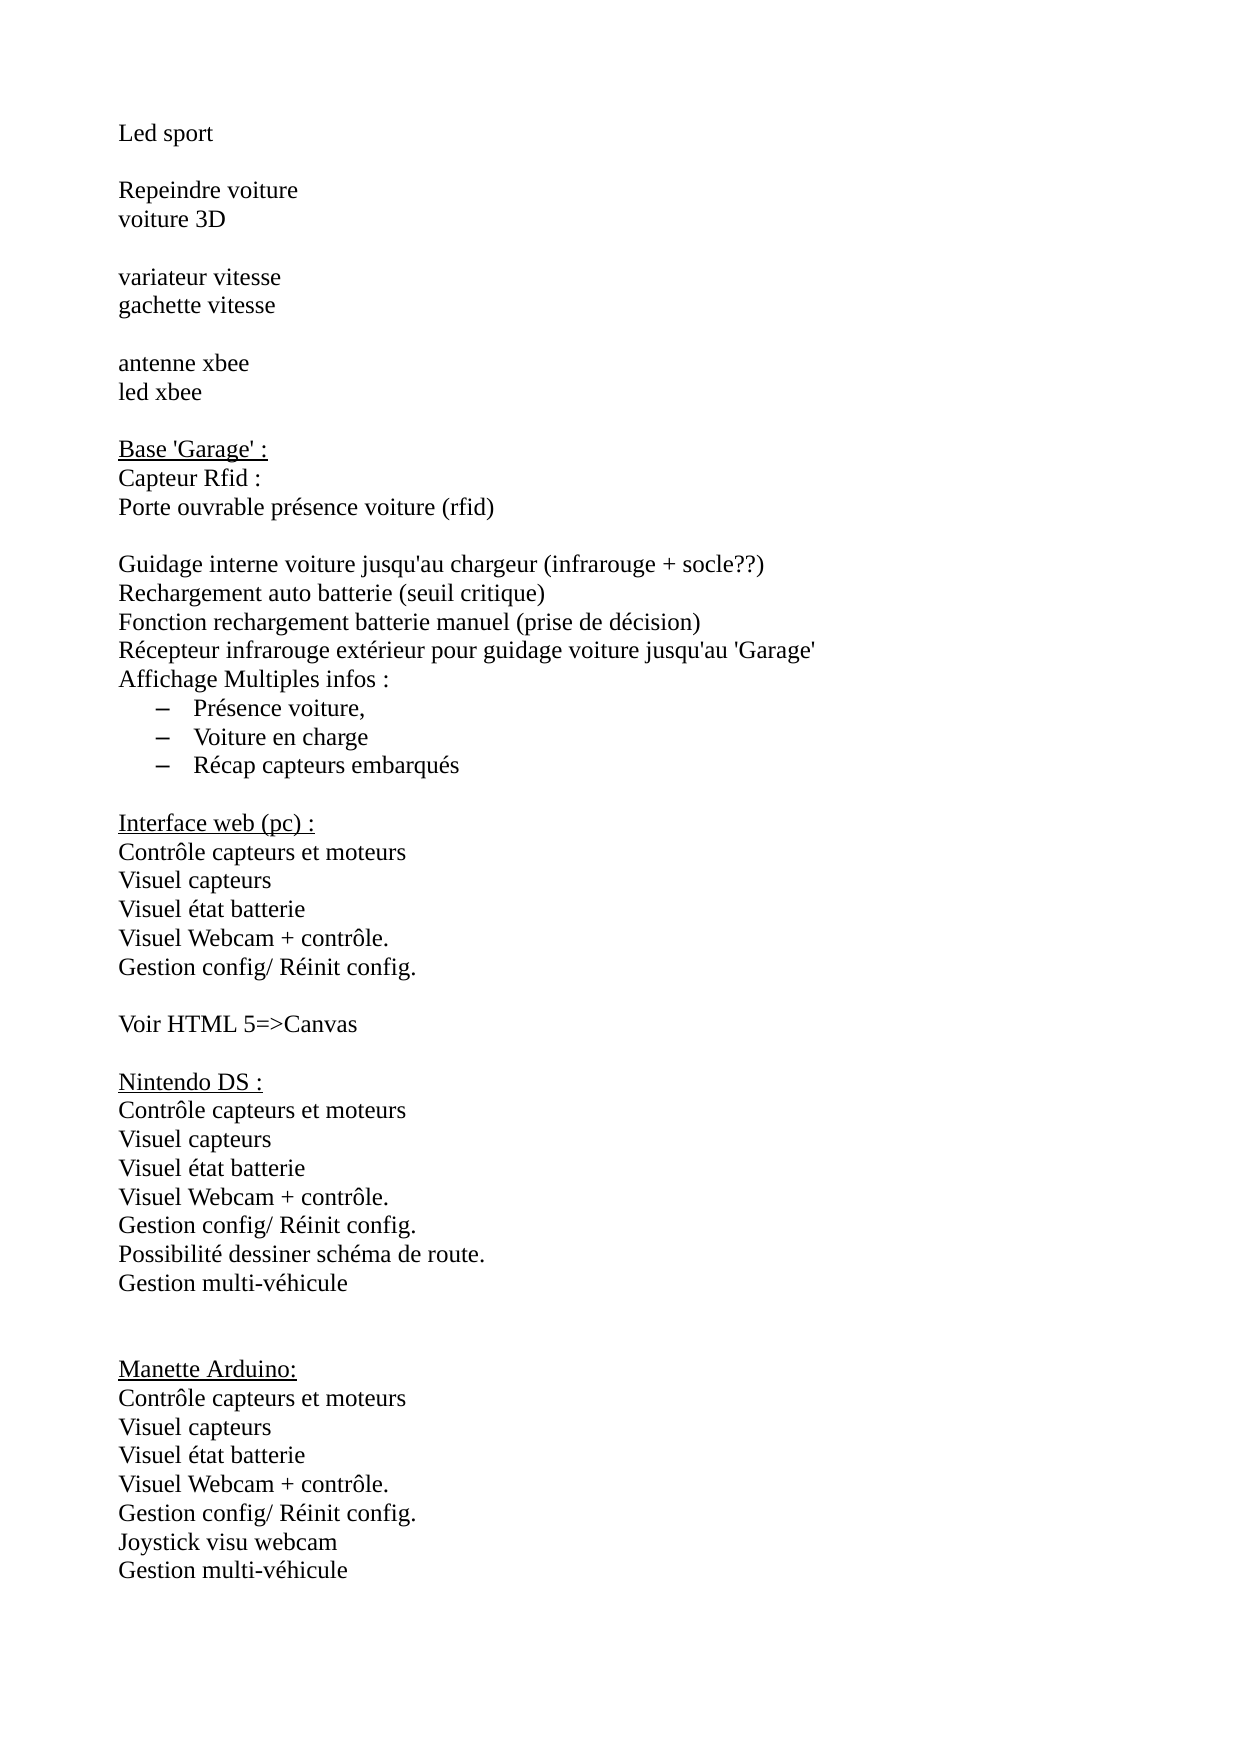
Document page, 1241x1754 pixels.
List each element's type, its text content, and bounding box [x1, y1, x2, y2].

text Contrôle capteurs et moteurs [118, 837, 1122, 866]
text Rechargement auto batterie (seuil critique) [118, 578, 1122, 607]
text Capteur Rfid : [118, 463, 1122, 492]
text Porte ouvrable présence voiture (rfid) [118, 492, 1122, 521]
text Récepteur infrarouge extérieur pour guidage voiture jusqu'au 'Garage' [118, 636, 1122, 664]
text Manette Arduino: [118, 1354, 1122, 1383]
text Visuel état batterie [118, 894, 1122, 923]
text Visuel capteurs [118, 1412, 1122, 1441]
text Interface web (pc) : [118, 808, 1122, 837]
text Gestion config/ Réinit config. [118, 952, 1122, 981]
text Guidage interne voiture jusqu'au chargeur (infrarouge + socle??) [118, 549, 1122, 578]
text Gestion multi-véhicule [118, 1556, 1122, 1584]
text led xbee [118, 377, 1122, 406]
text Visuel Webcam + contrôle. [118, 1182, 1122, 1211]
list Voiture en charge [156, 722, 1122, 751]
text Repeindre voiture [118, 176, 1122, 204]
text Gestion config/ Réinit config. [118, 1211, 1122, 1239]
list Présence voiture, [156, 693, 1122, 722]
text Possibilité dessiner schéma de route. [118, 1239, 1122, 1268]
text Fonction rechargement batterie manuel (prise de décision) [118, 607, 1122, 636]
text variateur vitesse [118, 262, 1122, 291]
text Gestion config/ Réinit config. [118, 1498, 1122, 1527]
text Voir HTML 5=>Canvas [118, 1009, 1122, 1038]
text Contrôle capteurs et moteurs [118, 1383, 1122, 1412]
text Affichage Multiples infos : [118, 664, 1122, 693]
text Visuel Webcam + contrôle. [118, 1469, 1122, 1498]
text Gestion multi-véhicule [118, 1268, 1122, 1297]
text Visuel état batterie [118, 1441, 1122, 1469]
text voiture 3D [118, 204, 1122, 233]
text Joystick visu webcam [118, 1527, 1122, 1556]
text Visuel état batterie [118, 1153, 1122, 1182]
text Nintendo DS : [118, 1067, 1122, 1096]
text Led sport [118, 118, 1122, 147]
text Base 'Garage' : [118, 434, 1122, 463]
text Visuel capteurs [118, 866, 1122, 894]
text Contrôle capteurs et moteurs [118, 1096, 1122, 1124]
text Visuel Webcam + contrôle. [118, 923, 1122, 952]
list Récap capteurs embarqués [156, 751, 1122, 779]
text gachette vitesse [118, 291, 1122, 319]
text antenne xbee [118, 348, 1122, 377]
text Visuel capteurs [118, 1124, 1122, 1153]
